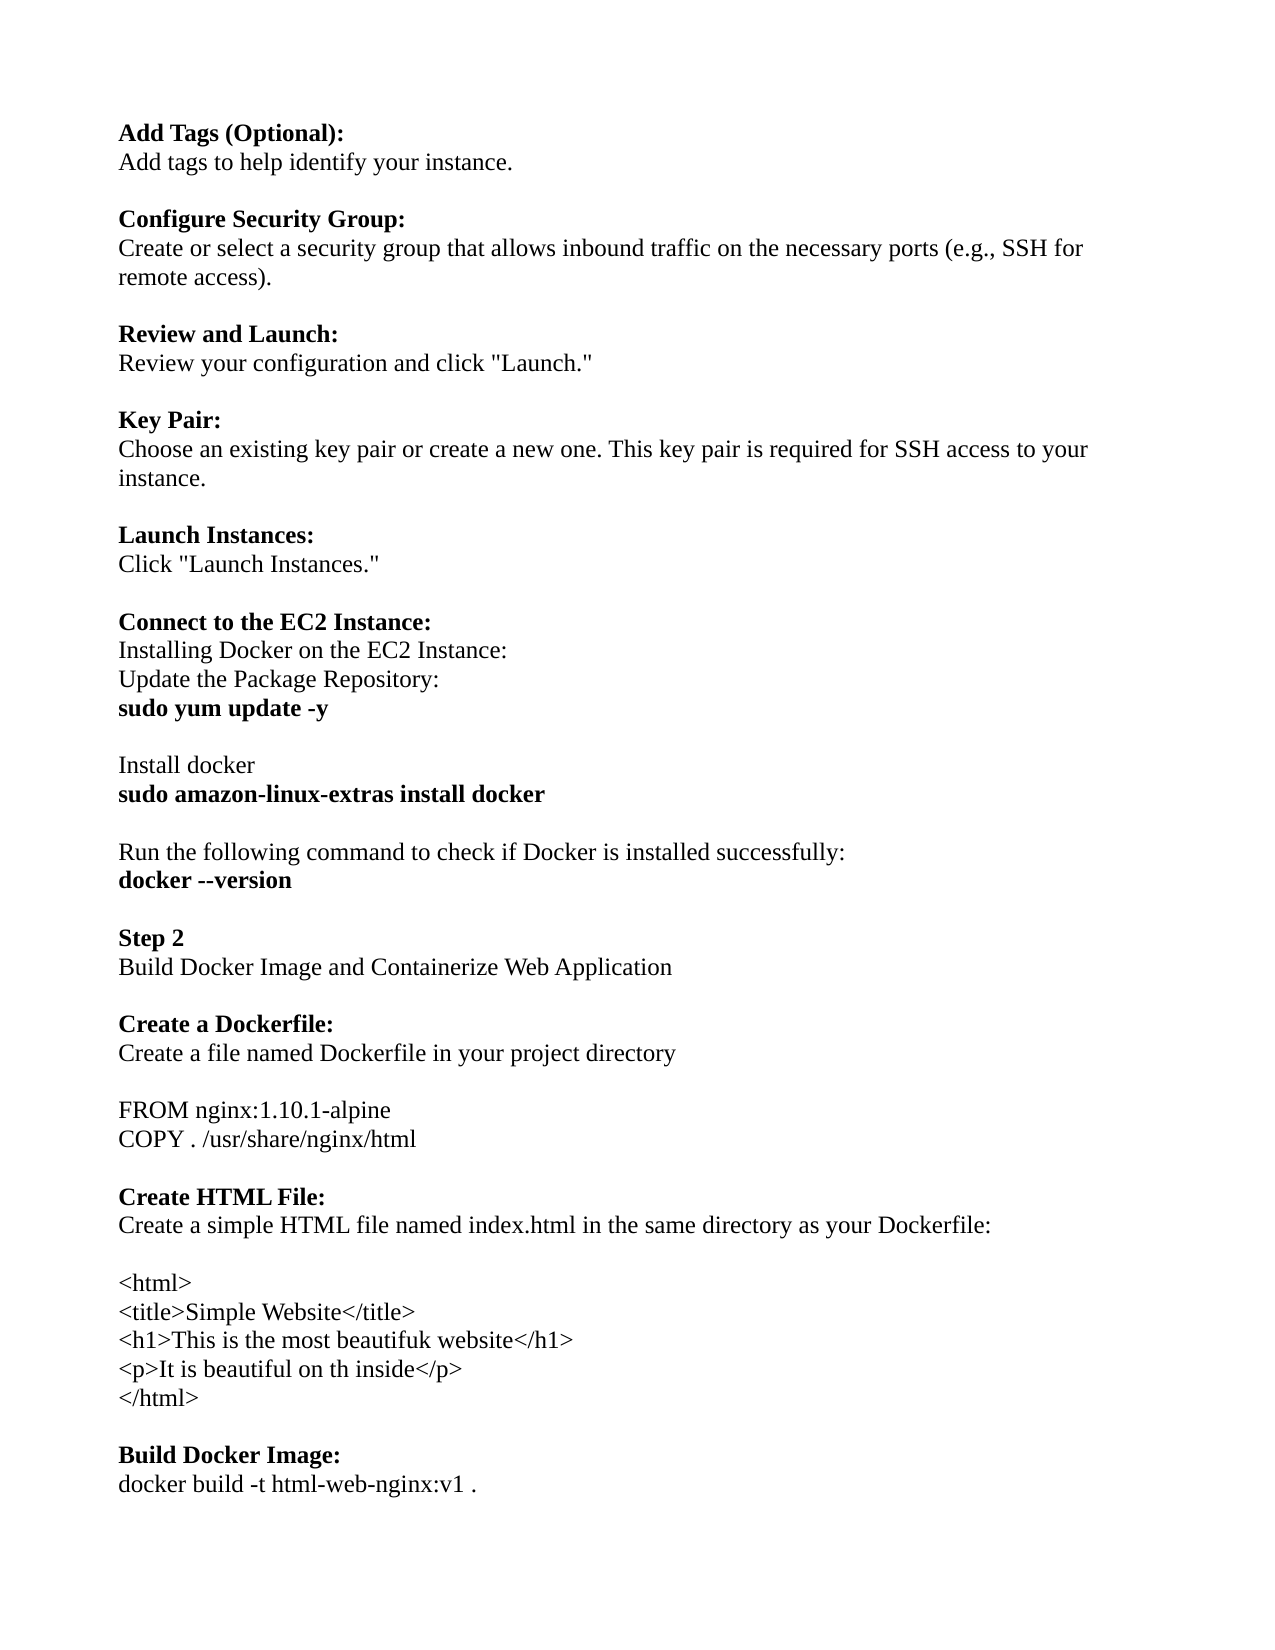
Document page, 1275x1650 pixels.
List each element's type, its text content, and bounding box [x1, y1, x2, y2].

text Review and Launch: Review your configuration and click "Launch." [118, 291, 1157, 406]
text Launch Instances: Click "Launch Instances." Connect to the EC2 Instance: Installing Docker on the EC2 Instance: Update the Package Repository: sudo yum update -y [118, 492, 1157, 722]
text Add Tags (Optional): Add tags to help identify your instance. [118, 118, 1157, 176]
text Install docker sudo amazon-linux-extras install docker Run the following command to check if Docker is installed successfully: docker --version [118, 722, 1157, 894]
text Key Pair: Choose an existing key pair or create a new one. This key pair is required for SSH access to your instance. [118, 406, 1157, 492]
text Configure Security Group: Create or select a security group that allows inbound traffic on the necessary ports (e.g., SSH for remote access). [118, 176, 1157, 291]
text Step 2 Build Docker Image and Containerize Web Application Create a Dockerfile: Create a file named Dockerfile in your project directory FROM nginx:1.10.1-alpine COPY . /usr/share/nginx/html Create HTML File: Create a simple HTML file named index.html in the same directory as your Dockerfile: <html> <title>Simple Website</title> <h1>This is the most beautifuk website</h1> <p>It is beautiful on th inside</p> </html> Build Docker Image: docker build -t html-web-nginx:v1 . [118, 894, 1157, 1527]
